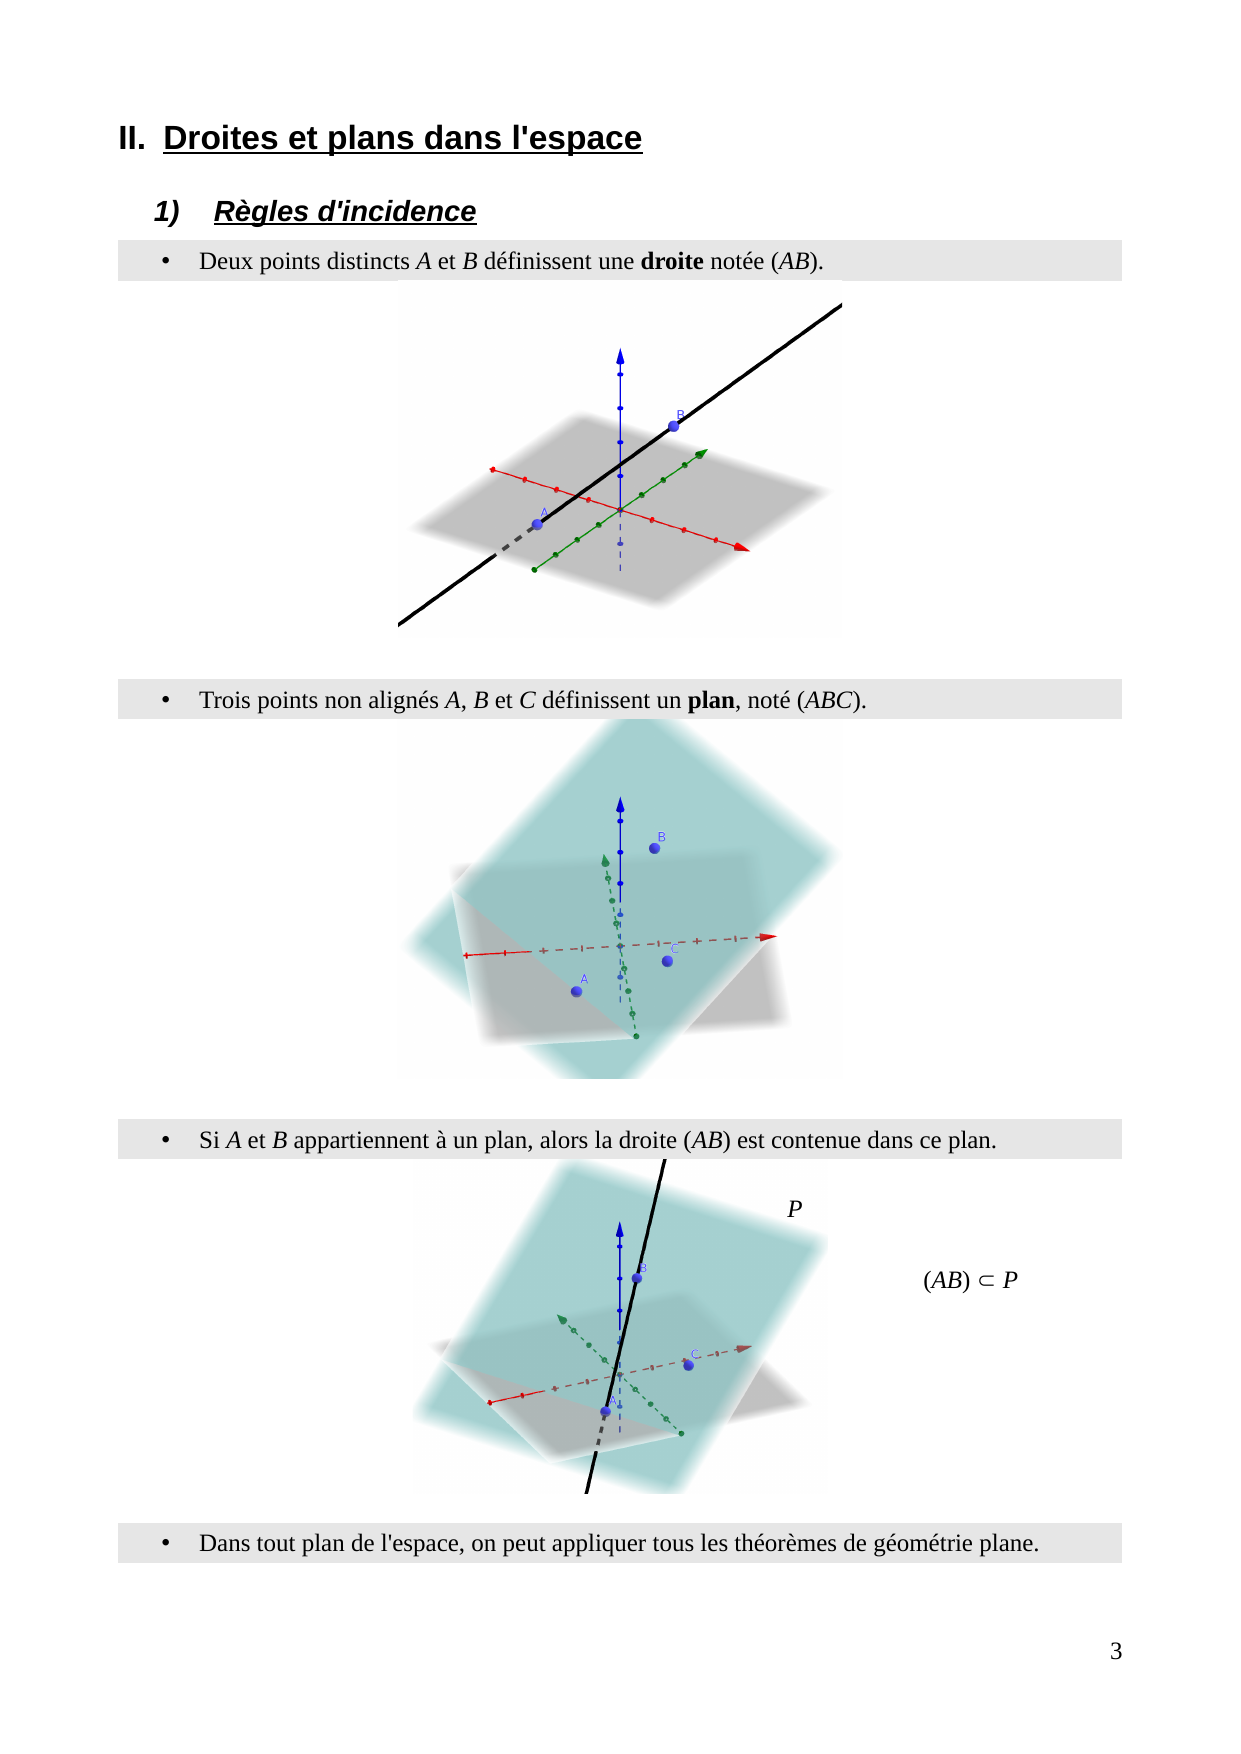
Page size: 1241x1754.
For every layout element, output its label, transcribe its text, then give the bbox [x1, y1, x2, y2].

picture [397, 719, 844, 1079]
table_header Deux points distincts A et B définissent une droite notée (AB). [118, 240, 1122, 281]
subtitle Droites et plans dans l'espace [118, 118, 1122, 157]
picture [398, 280, 843, 638]
table_header Trois points non alignés A, B et C définissent un plan, noté (ABC). [118, 679, 1122, 719]
table_header Si A et B appartiennent à un plan, alors la droite (AB) est contenue dans ce plan. [118, 1119, 1122, 1159]
picture [412, 1159, 828, 1494]
table_header Dans tout plan de l'espace, on peut appliquer tous les théorèmes de géométrie plane. [118, 1523, 1122, 1563]
subtitle Règles d'incidence [153, 194, 1122, 228]
